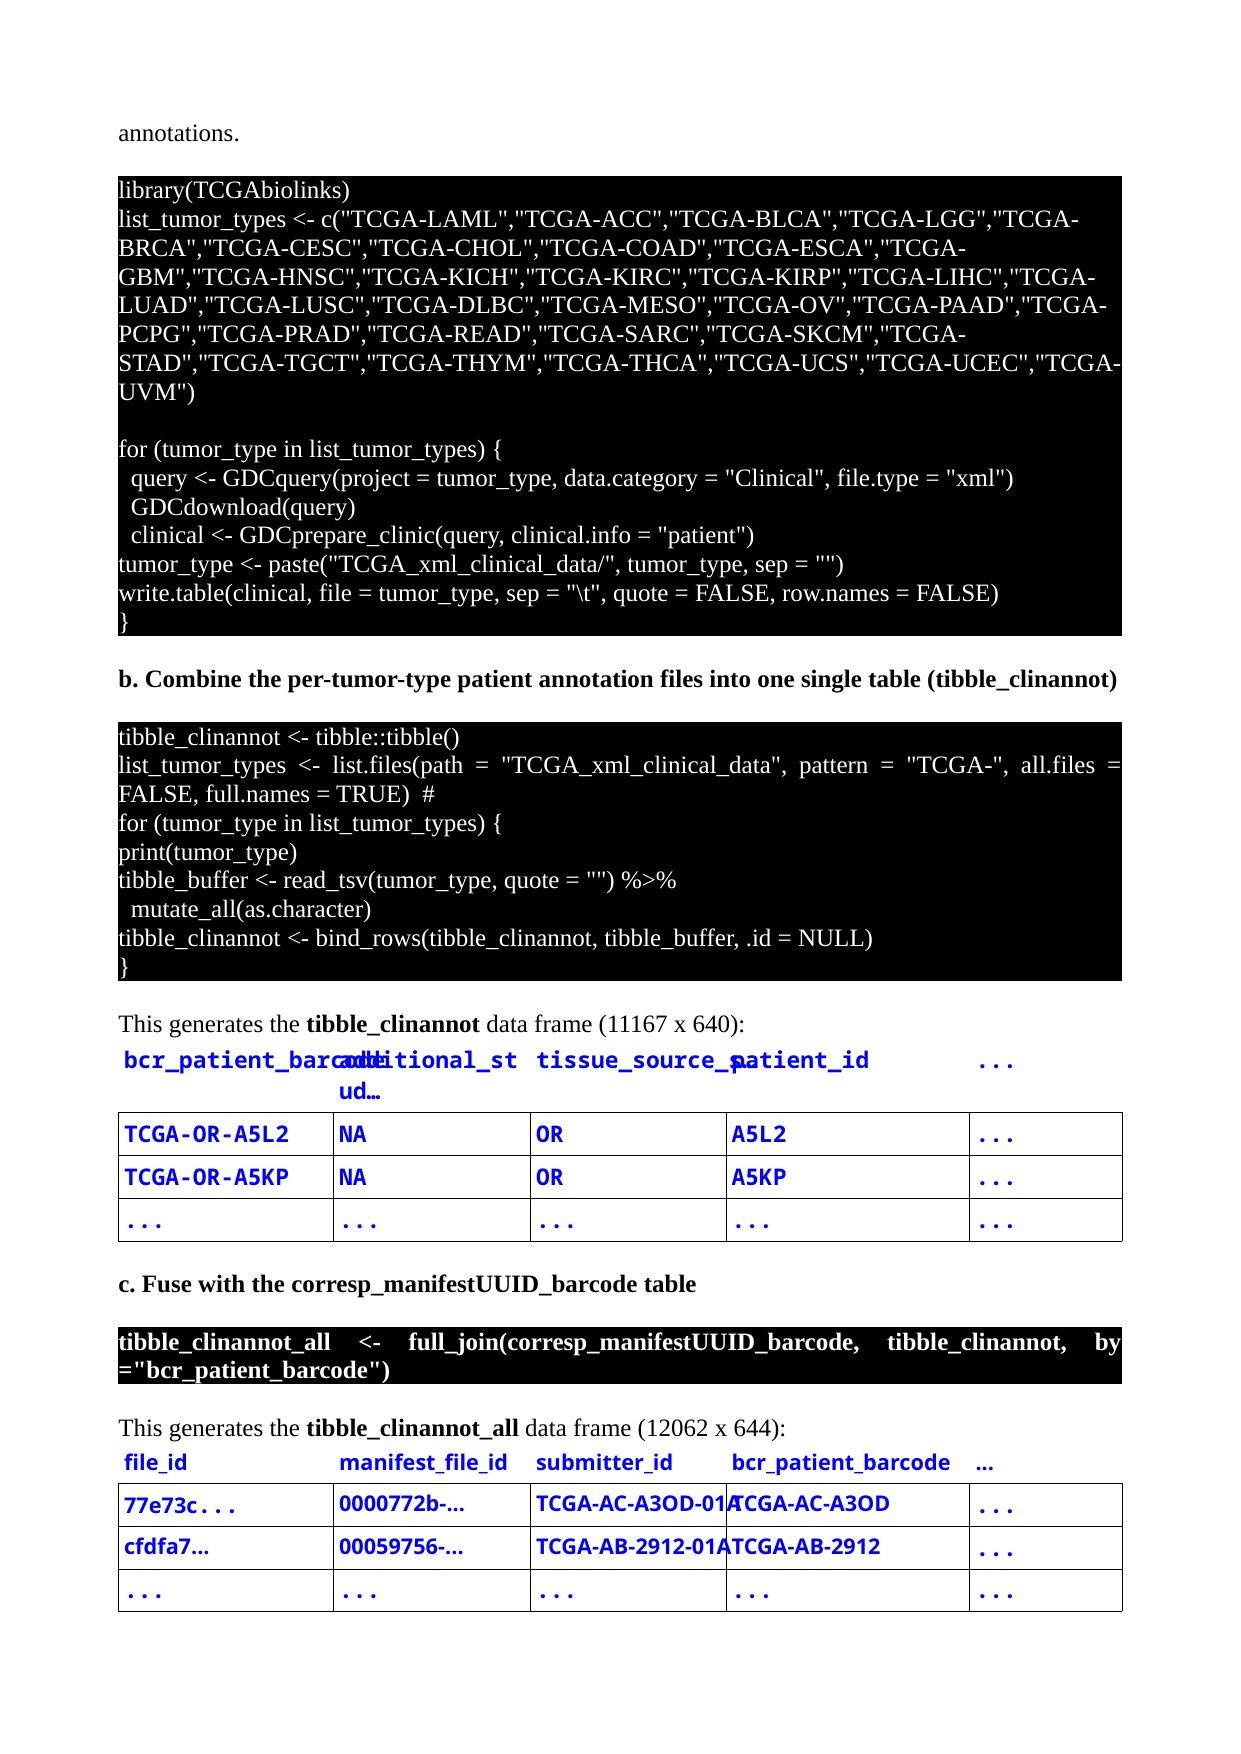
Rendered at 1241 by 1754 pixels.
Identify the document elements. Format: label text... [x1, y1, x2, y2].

text print(tumor_type) [118, 837, 1122, 866]
table_cell ... [727, 1570, 969, 1611]
table_cell ... [334, 1570, 530, 1611]
table_header bcr_patient_barcode [118, 1038, 333, 1112]
table_cell TCGA-AC-A3OD-01A [531, 1484, 726, 1526]
table_header tissue_source_s… [530, 1038, 726, 1112]
text c. Fuse with the corresp_manifestUUID_barcode table [118, 1269, 1122, 1298]
text This generates the tibble_clinannot_all data frame (12062 x 644): [118, 1413, 1122, 1442]
table_header submitter_id [530, 1442, 726, 1483]
text tumor_type <- paste("TCGA_xml_clinical_data/", tumor_type, sep = "") [118, 549, 1122, 578]
table_cell ... [119, 1570, 333, 1611]
table_cell A5L2 [727, 1113, 969, 1155]
text clinical <- GDCprepare_clinic(query, clinical.info = "patient") [118, 521, 1122, 549]
text mutate_all(as.character) [118, 894, 1122, 923]
text for (tumor_type in list_tumor_types) { [118, 434, 1122, 463]
text tibble_clinannot_all <- full_join(corresp_manifestUUID_barcode, tibble_clinannot, by ="bcr_patient_barcode") [118, 1327, 1122, 1384]
text } [118, 952, 1122, 981]
text tibble_clinannot <- tibble::tibble() [118, 722, 1122, 751]
table_cell ... [334, 1199, 530, 1241]
table_cell ... [970, 1156, 1122, 1198]
table_cell NA [334, 1113, 530, 1155]
table_header additional_stud… [333, 1038, 530, 1112]
table_cell OR [531, 1113, 726, 1155]
table_cell 0000772b-... [334, 1484, 530, 1526]
text list_tumor_types <- list.files(path = "TCGA_xml_clinical_data", pattern = "TCGA-", all.files = FALSE, full.names = TRUE) # [118, 751, 1122, 808]
table_cell TCGA-AB-2912 [727, 1527, 969, 1568]
text b. Combine the per-tumor-type patient annotation files into one single table (tibble_clinannot) [118, 664, 1122, 693]
table_cell cfdfa7... [119, 1527, 333, 1568]
text list_tumor_types <- c("TCGA-LAML","TCGA-ACC","TCGA-BLCA","TCGA-LGG","TCGA-BRCA","TCGA-CESC","TCGA-CHOL","TCGA-COAD","TCGA-ESCA","TCGA-GBM","TCGA-HNSC","TCGA-KICH","TCGA-KIRC","TCGA-KIRP","TCGA-LIHC","TCGA-LUAD","TCGA-LUSC","TCGA-DLBC","TCGA-MESO","TCGA-OV","TCGA-PAAD","TCGA-PCPG","TCGA-PRAD","TCGA-READ","TCGA-SARC","TCGA-SKCM","TCGA-STAD","TCGA-TGCT","TCGA-THYM","TCGA-THCA","TCGA-UCS","TCGA-UCEC","TCGA-UVM") [118, 204, 1122, 406]
table_header ... [970, 1442, 1122, 1483]
table_cell ... [970, 1113, 1122, 1155]
table_cell OR [531, 1156, 726, 1198]
text This generates the tibble_clinannot data frame (11167 x 640): [118, 1009, 1122, 1038]
table_header patient_id [726, 1038, 969, 1112]
table_cell ... [970, 1484, 1122, 1526]
text library(TCGAbiolinks) [118, 176, 1122, 204]
text for (tumor_type in list_tumor_types) { [118, 808, 1122, 837]
text tibble_clinannot <- bind_rows(tibble_clinannot, tibble_buffer, .id = NULL) [118, 923, 1122, 952]
table_cell ... [531, 1199, 726, 1241]
table_header file_id [118, 1442, 333, 1483]
table_cell TCGA-AB-2912-01A [531, 1527, 726, 1568]
table_cell ... [531, 1570, 726, 1611]
table_header ... [970, 1038, 1122, 1112]
table_cell TCGA-OR-A5L2 [119, 1113, 333, 1155]
text write.table(clinical, file = tumor_type, sep = "\t", quote = FALSE, row.names = FALSE) [118, 578, 1122, 607]
table_cell NA [334, 1156, 530, 1198]
table_cell ... [727, 1199, 969, 1241]
table_header manifest_file_id [333, 1442, 530, 1483]
text annotations. [118, 118, 1122, 147]
table_cell 77e73c... [119, 1484, 333, 1526]
table_cell ... [970, 1527, 1122, 1568]
table_cell A5KP [727, 1156, 969, 1198]
text } [118, 607, 1122, 636]
table_cell ... [970, 1570, 1122, 1611]
text GDCdownload(query) [118, 492, 1122, 521]
table_cell 00059756-... [334, 1527, 530, 1568]
table_cell TCGA-OR-A5KP [119, 1156, 333, 1198]
table_cell ... [970, 1199, 1122, 1241]
text query <- GDCquery(project = tumor_type, data.category = "Clinical", file.type = "xml") [118, 463, 1122, 492]
table_cell ... [119, 1199, 333, 1241]
table_cell TCGA-AC-A3OD [727, 1484, 969, 1526]
text tibble_buffer <- read_tsv(tumor_type, quote = "") %>% [118, 866, 1122, 894]
table_header bcr_patient_barcode [726, 1442, 969, 1483]
